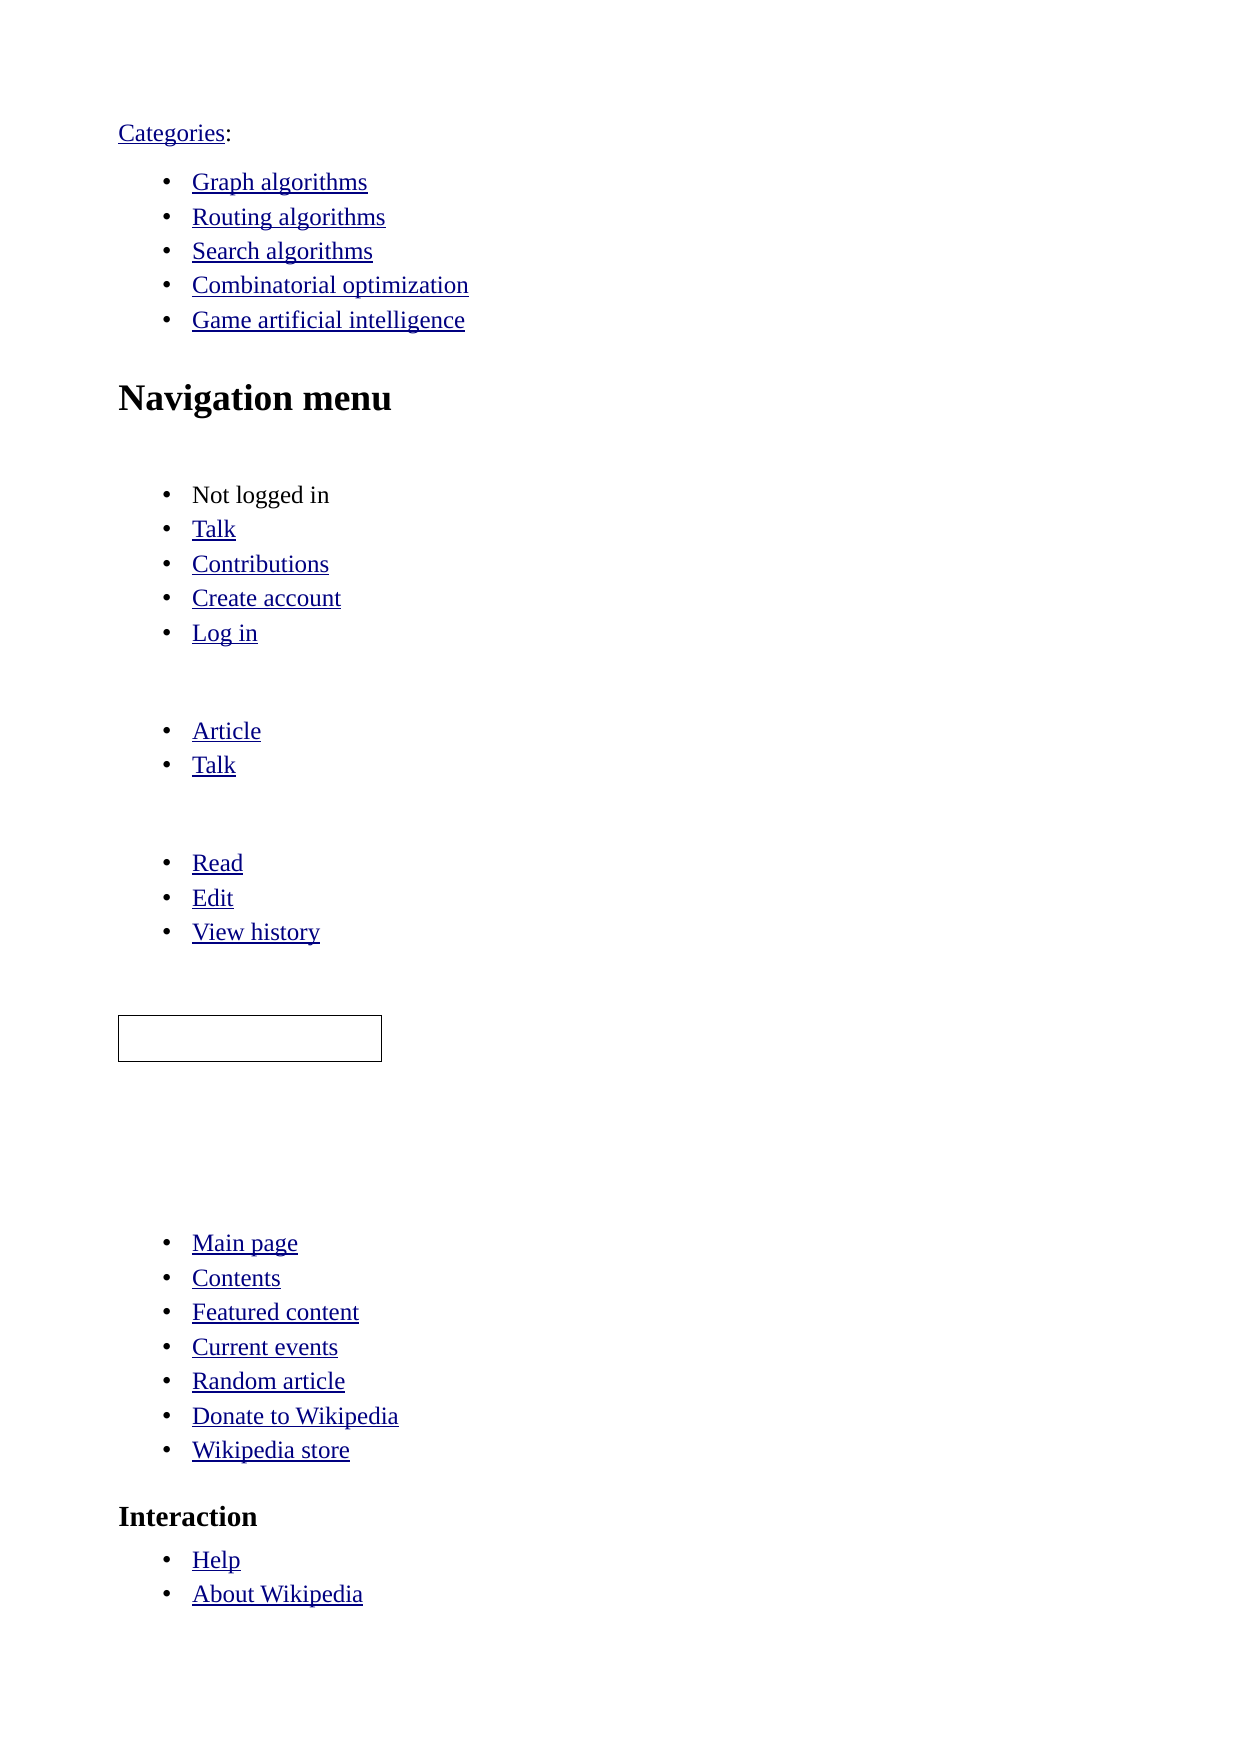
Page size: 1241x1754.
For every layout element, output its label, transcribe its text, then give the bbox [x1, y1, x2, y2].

list Donate to Wikipedia [162, 1401, 1122, 1429]
list Not logged in [162, 480, 1122, 508]
list Article [162, 716, 1122, 744]
subtitle Interaction [118, 1499, 1122, 1532]
list Contents [162, 1263, 1122, 1292]
list Log in [162, 618, 1122, 646]
list Talk [162, 514, 1122, 543]
list About Wikipedia [162, 1579, 1122, 1608]
list Contributions [162, 549, 1122, 577]
list Game artificial intelligence [162, 305, 1122, 334]
list Random article [162, 1366, 1122, 1395]
subtitle Navigation menu [118, 375, 1122, 418]
list Search algorithms [162, 236, 1122, 265]
list Graph algorithms [162, 167, 1122, 196]
list Create account [162, 583, 1122, 612]
list Main page [162, 1228, 1122, 1257]
list Current events [162, 1332, 1122, 1361]
list Edit [162, 883, 1122, 912]
list Featured content [162, 1297, 1122, 1326]
list View history [162, 917, 1122, 946]
list Talk [162, 750, 1122, 779]
list Help [162, 1545, 1122, 1574]
list Routing algorithms [162, 202, 1122, 230]
list Combinatorial optimization [162, 271, 1122, 299]
list Wikipedia store [162, 1435, 1122, 1464]
text Categories: [118, 118, 1122, 147]
list Read [162, 848, 1122, 877]
